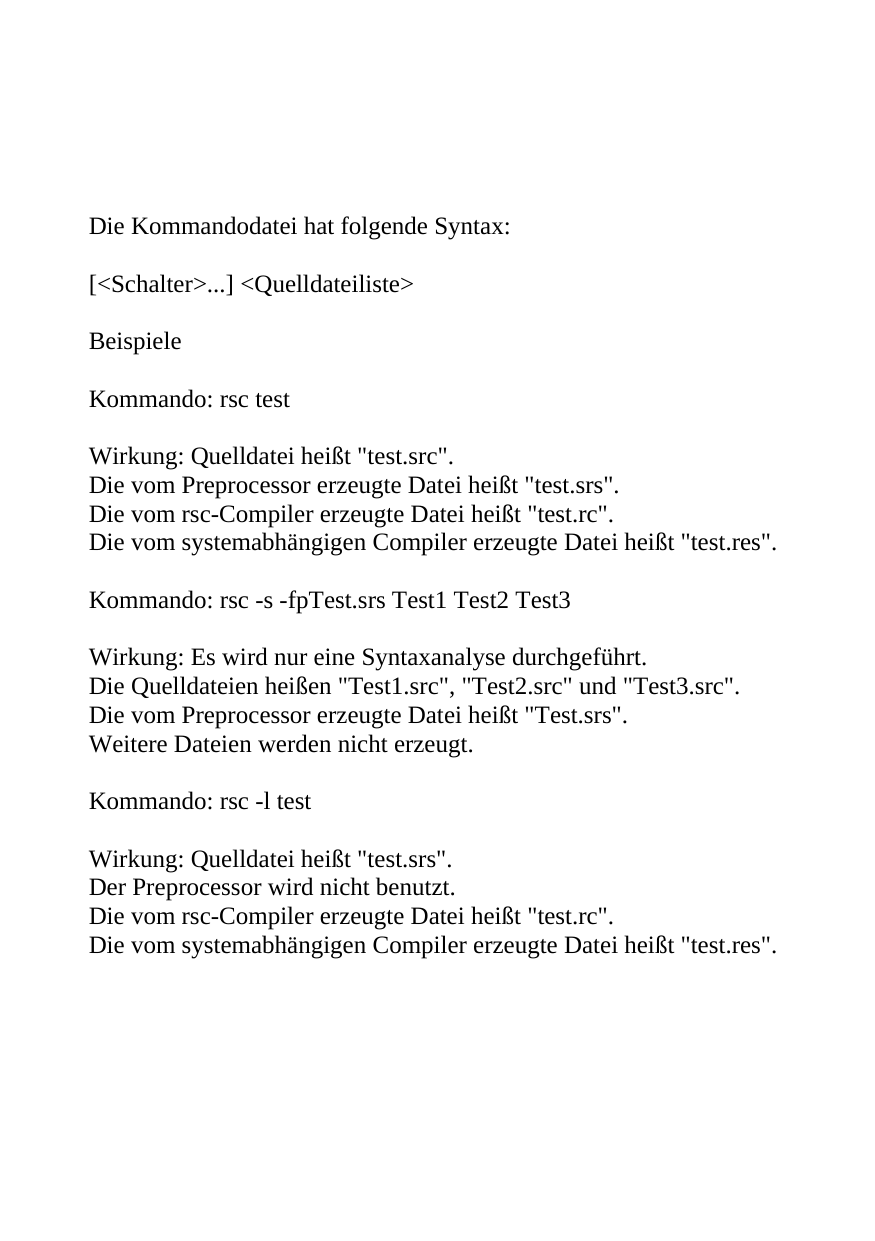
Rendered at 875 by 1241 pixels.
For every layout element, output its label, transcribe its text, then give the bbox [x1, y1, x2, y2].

text Beispiele [88, 326, 815, 355]
text Die vom rsc-Compiler erzeugte Datei heißt "test.rc". [88, 901, 815, 930]
text Die Kommandodatei hat folgende Syntax: [88, 211, 815, 240]
list Kommando: rsc -s -fpTest.srs Test1 Test2 Test3 [88, 585, 815, 614]
text Die vom rsc-Compiler erzeugte Datei heißt "test.rc". [88, 499, 815, 527]
text Wirkung: Quelldatei heißt "test.src". [88, 441, 815, 470]
list Kommando: rsc test [88, 384, 815, 412]
text Wirkung: Quelldatei heißt "test.srs". [88, 844, 815, 872]
list [<Schalter>...] <Quelldateiliste> [88, 269, 815, 297]
text Der Preprocessor wird nicht benutzt. [88, 872, 815, 901]
text Wirkung: Es wird nur eine Syntaxanalyse durchgeführt. [88, 642, 815, 671]
text Die vom systemabhängigen Compiler erzeugte Datei heißt "test.res". [88, 527, 815, 556]
text Die vom systemabhängigen Compiler erzeugte Datei heißt "test.res". [88, 930, 815, 959]
text Die vom Preprocessor erzeugte Datei heißt "Test.srs". [88, 700, 815, 729]
text Die Quelldateien heißen "Test1.src", "Test2.src" und "Test3.src". [88, 671, 815, 700]
text Die vom Preprocessor erzeugte Datei heißt "test.srs". [88, 470, 815, 499]
list Kommando: rsc -l test [88, 786, 815, 815]
text Weitere Dateien werden nicht erzeugt. [88, 729, 815, 757]
